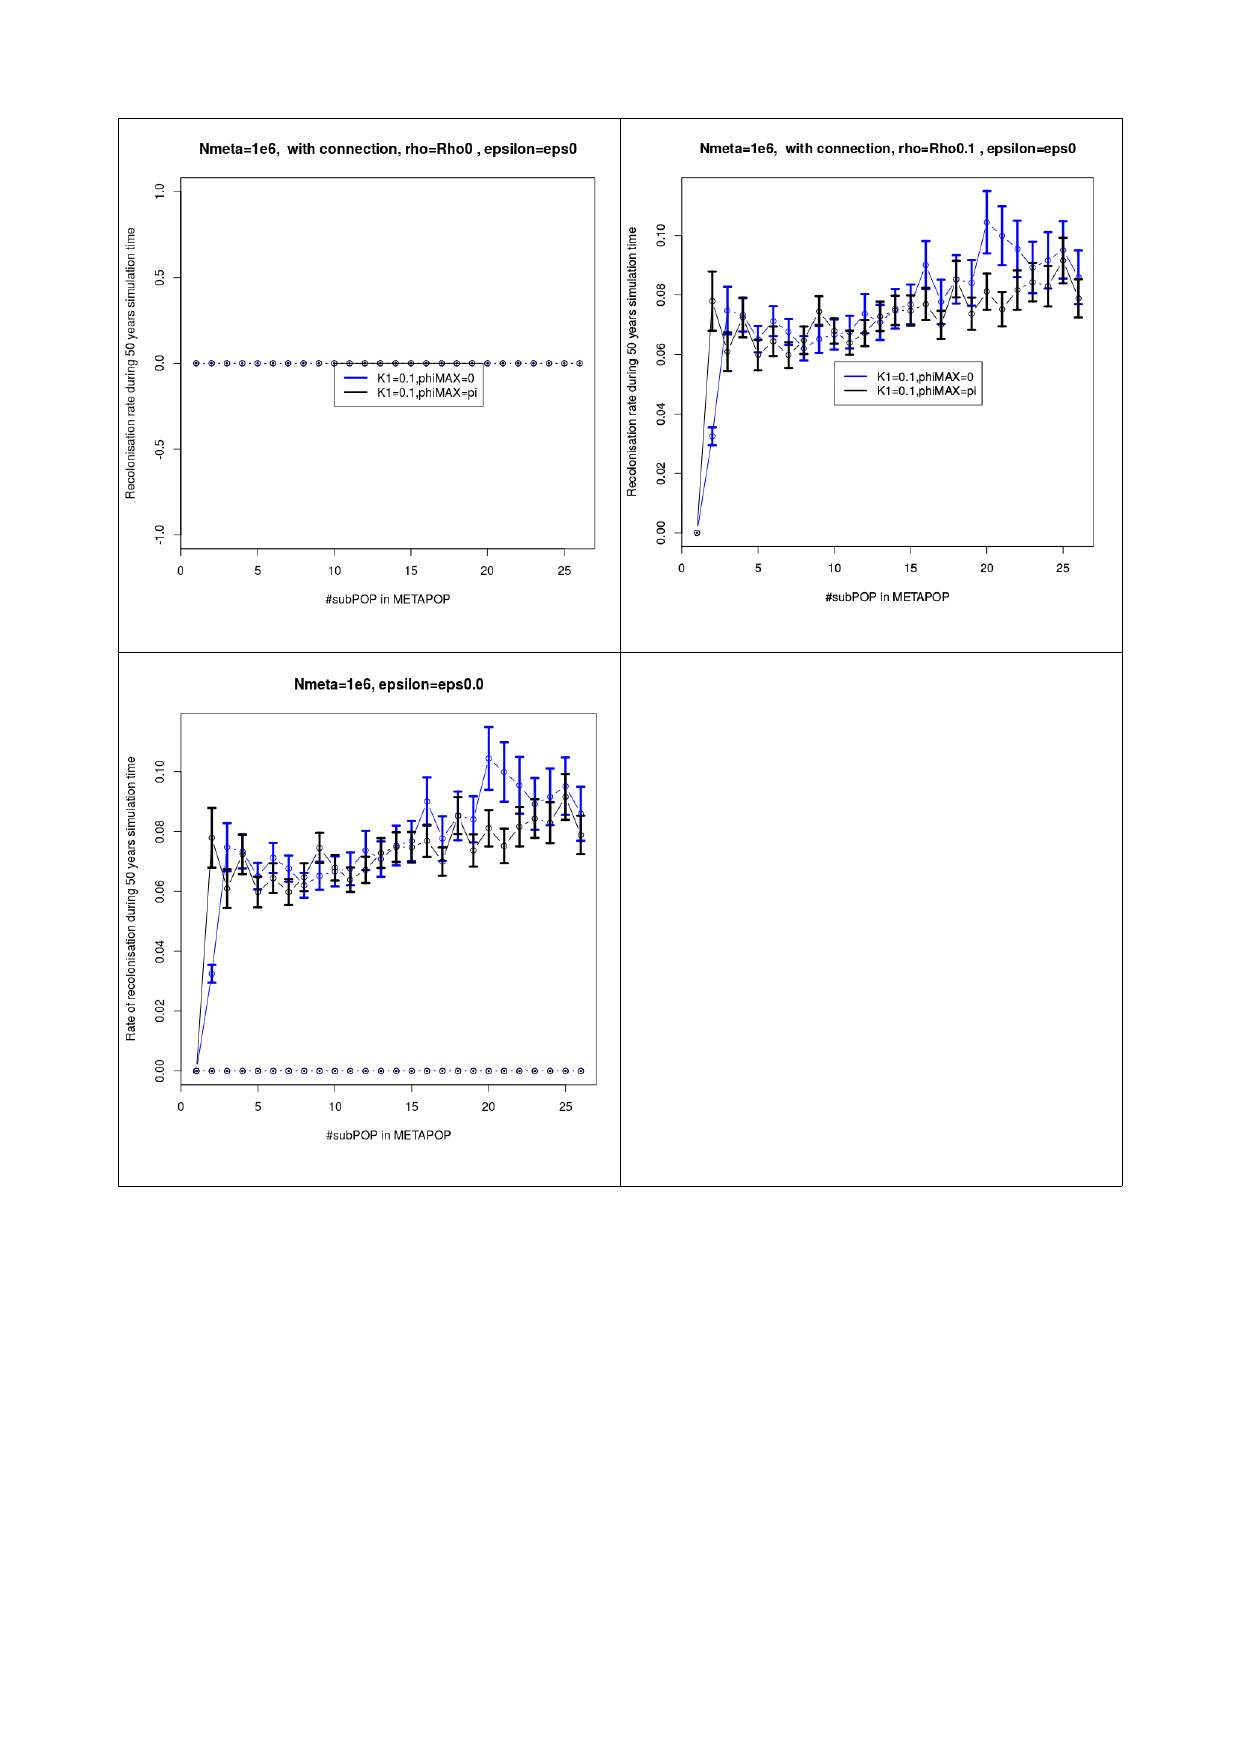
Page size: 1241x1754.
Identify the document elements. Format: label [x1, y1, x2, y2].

picture [625, 123, 1117, 612]
table_header [621, 119, 1122, 652]
picture [123, 123, 615, 618]
table_cell [621, 653, 1122, 1186]
table_cell [119, 653, 620, 1186]
table_header [119, 119, 620, 652]
picture [123, 657, 615, 1152]
